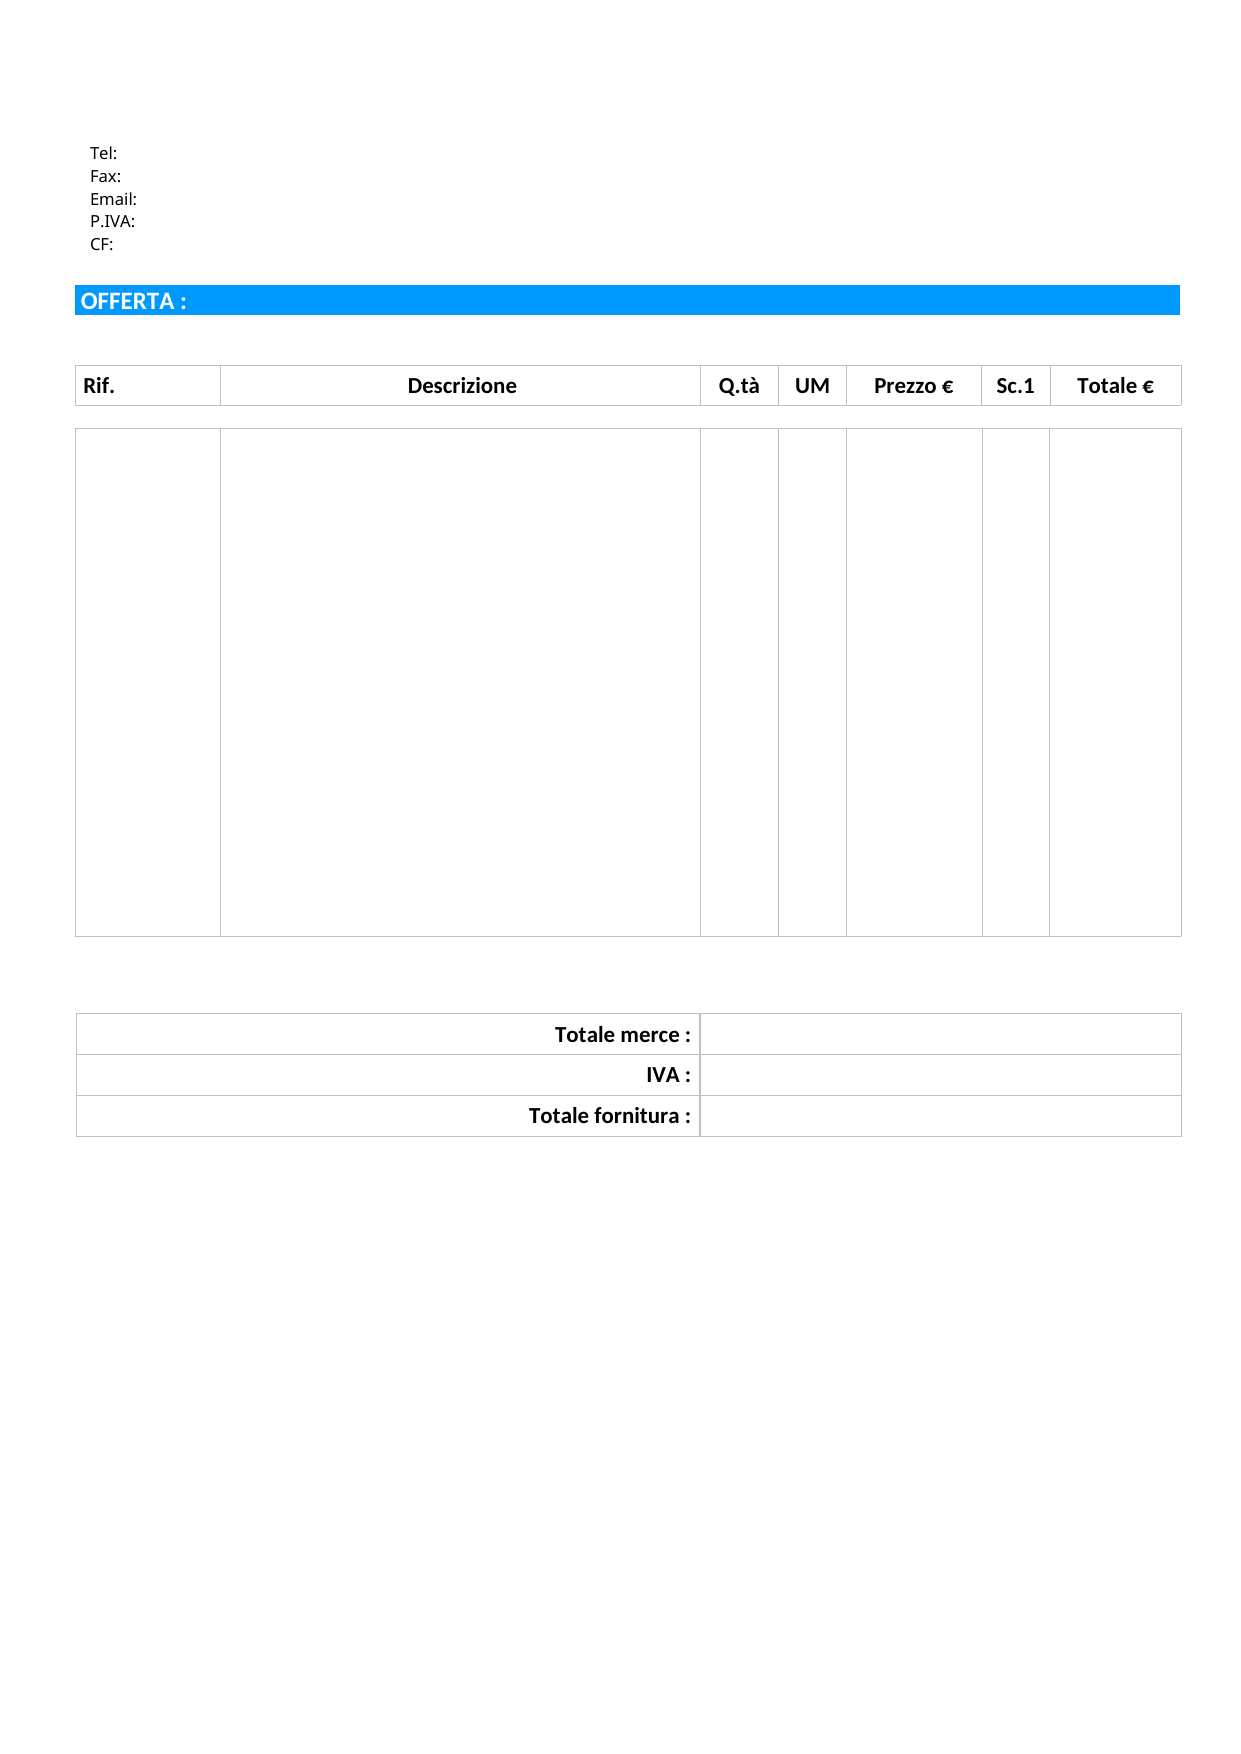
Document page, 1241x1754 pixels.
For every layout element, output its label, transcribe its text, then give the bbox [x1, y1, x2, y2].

table_header <italian_number(o.amount_untaxed)> [701, 1014, 1181, 1054]
table_header Totale merce : [77, 1014, 699, 1054]
table_header Q.tà [701, 366, 778, 404]
table_cell Totale fornitura : [77, 1096, 699, 1136]
text <for each="line in o.order_line"> [75, 406, 1181, 428]
table_header <formatLang(line.product_uom_qty,digits=0)> [701, 429, 778, 936]
table_header <italian_number(line.price_subtotal)> [1050, 429, 1181, 936]
table_header Rif. [76, 366, 220, 404]
table_header Prezzo € [847, 366, 981, 404]
table_header Descrizione [221, 366, 700, 404]
table_header <italian_number(line.discount, no_zero=True)> [983, 429, 1049, 936]
table_cell <italian_number(o.amount_tax)> [701, 1055, 1181, 1094]
table_header <italian_number(line.price_unit)> [847, 429, 982, 936]
table_header <line.product_uom.name or ''> [779, 429, 846, 936]
table_cell IVA : [77, 1055, 699, 1094]
table_header Sc.1 [982, 366, 1050, 404]
table_header Totale € [1051, 366, 1181, 404]
table_header <line.product_id.default_code or ''> [76, 429, 220, 936]
text </for> [75, 937, 1181, 959]
table_header <if test="line.product_id"> <if test="line.product_id.image"> </if> <line.product_id.name or ''> </if> [221, 429, 700, 936]
table_cell <italian_number(o.amount_total)> [701, 1096, 1181, 1136]
text OFFERTA : [75, 285, 1180, 315]
table_header UM [779, 366, 846, 404]
